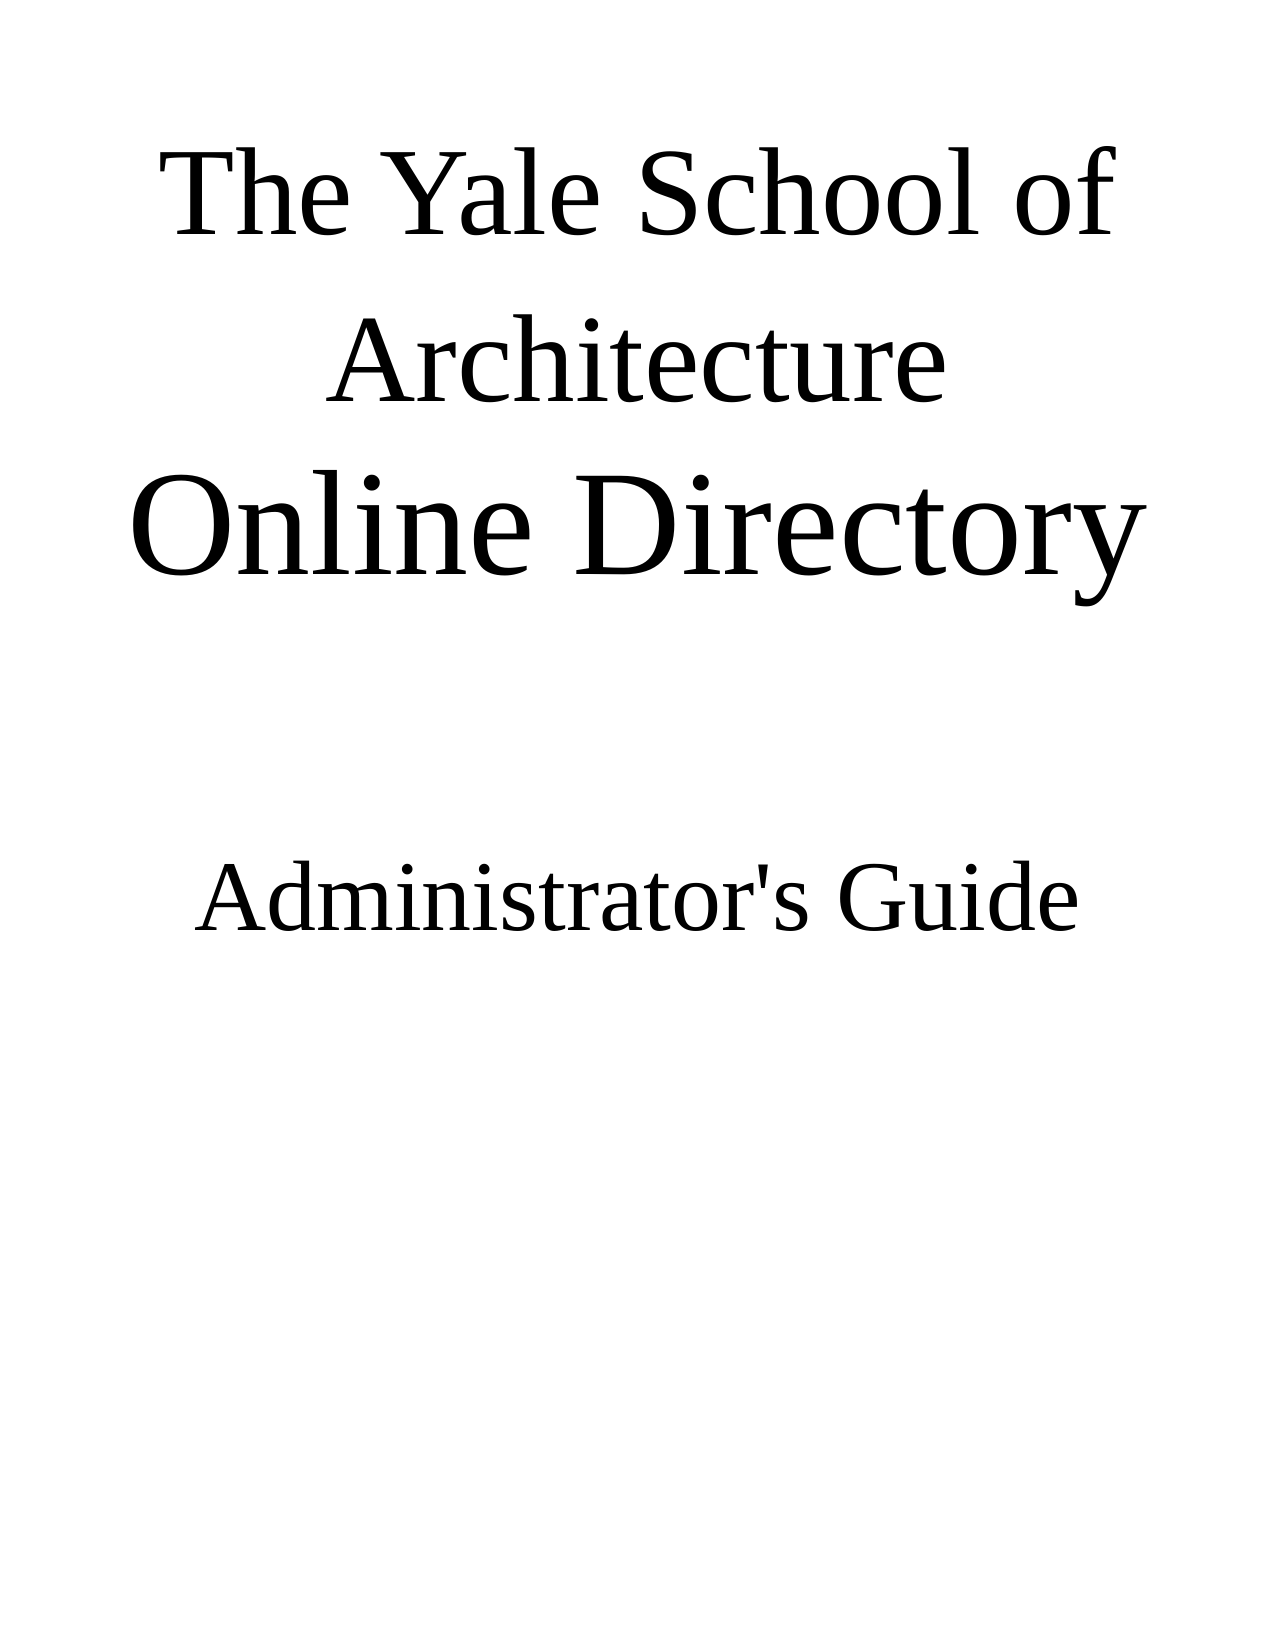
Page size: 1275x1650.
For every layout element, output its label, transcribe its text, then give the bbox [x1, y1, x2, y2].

text The Yale School of Architecture Online Directory [118, 118, 1157, 607]
text Administrator's Guide [118, 837, 1157, 952]
